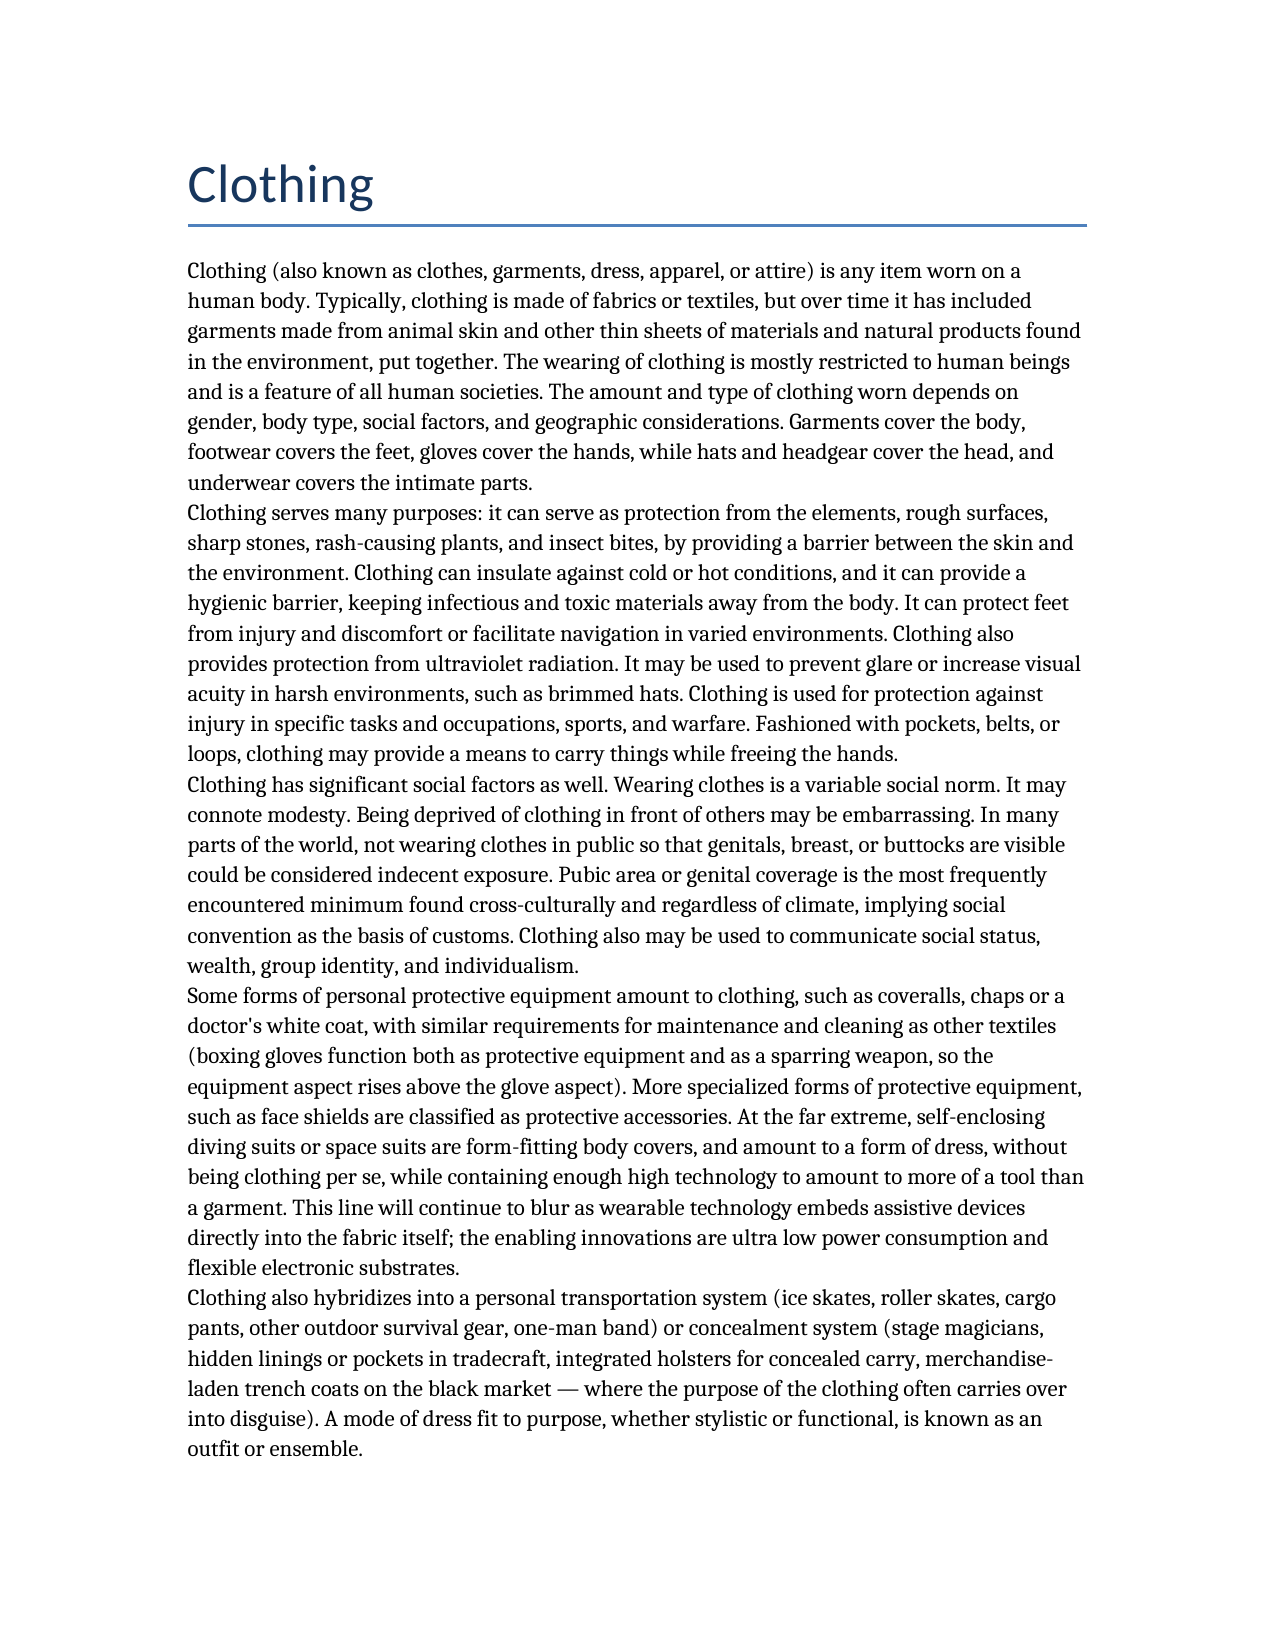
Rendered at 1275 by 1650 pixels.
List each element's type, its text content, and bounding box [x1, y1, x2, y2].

title Clothing [187, 150, 1087, 227]
text Clothing (also known as clothes, garments, dress, apparel, or attire) is any item worn on a human body. Typically, clothing is made of fabrics or textiles, but over time it has included garments made from animal skin and other thin sheets of materials and natural products found in the environment, put together. The wearing of clothing is mostly restricted to human beings and is a feature of all human societies. The amount and type of clothing worn depends on gender, body type, social factors, and geographic considerations. Garments cover the body, footwear covers the feet, gloves cover the hands, while hats and headgear cover the head, and underwear covers the intimate parts. Clothing serves many purposes: it can serve as protection from the elements, rough surfaces, sharp stones, rash-causing plants, and insect bites, by providing a barrier between the skin and the environment. Clothing can insulate against cold or hot conditions, and it can provide a hygienic barrier, keeping infectious and toxic materials away from the body. It can protect feet from injury and discomfort or facilitate navigation in varied environments. Clothing also provides protection from ultraviolet radiation. It may be used to prevent glare or increase visual acuity in harsh environments, such as brimmed hats. Clothing is used for protection against injury in specific tasks and occupations, sports, and warfare. Fashioned with pockets, belts, or loops, clothing may provide a means to carry things while freeing the hands. Clothing has significant social factors as well. Wearing clothes is a variable social norm. It may connote modesty. Being deprived of clothing in front of others may be embarrassing. In many parts of the world, not wearing clothes in public so that genitals, breast, or buttocks are visible could be considered indecent exposure. Pubic area or genital coverage is the most frequently encountered minimum found cross-culturally and regardless of climate, implying social convention as the basis of customs. Clothing also may be used to communicate social status, wealth, group identity, and individualism. Some forms of personal protective equipment amount to clothing, such as coveralls, chaps or a doctor's white coat, with similar requirements for maintenance and cleaning as other textiles (boxing gloves function both as protective equipment and as a sparring weapon, so the equipment aspect rises above the glove aspect). More specialized forms of protective equipment, such as face shields are classified as protective accessories. At the far extreme, self-enclosing diving suits or space suits are form-fitting body covers, and amount to a form of dress, without being clothing per se, while containing enough high technology to amount to more of a tool than a garment. This line will continue to blur as wearable technology embeds assistive devices directly into the fabric itself; the enabling innovations are ultra low power consumption and flexible electronic substrates. Clothing also hybridizes into a personal transportation system (ice skates, roller skates, cargo pants, other outdoor survival gear, one-man band) or concealment system (stage magicians, hidden linings or pockets in tradecraft, integrated holsters for concealed carry, merchandise-laden trench coats on the black market — where the purpose of the clothing often carries over into disguise). A mode of dress fit to purpose, whether stylistic or functional, is known as an outfit or ensemble. [187, 258, 1087, 1462]
